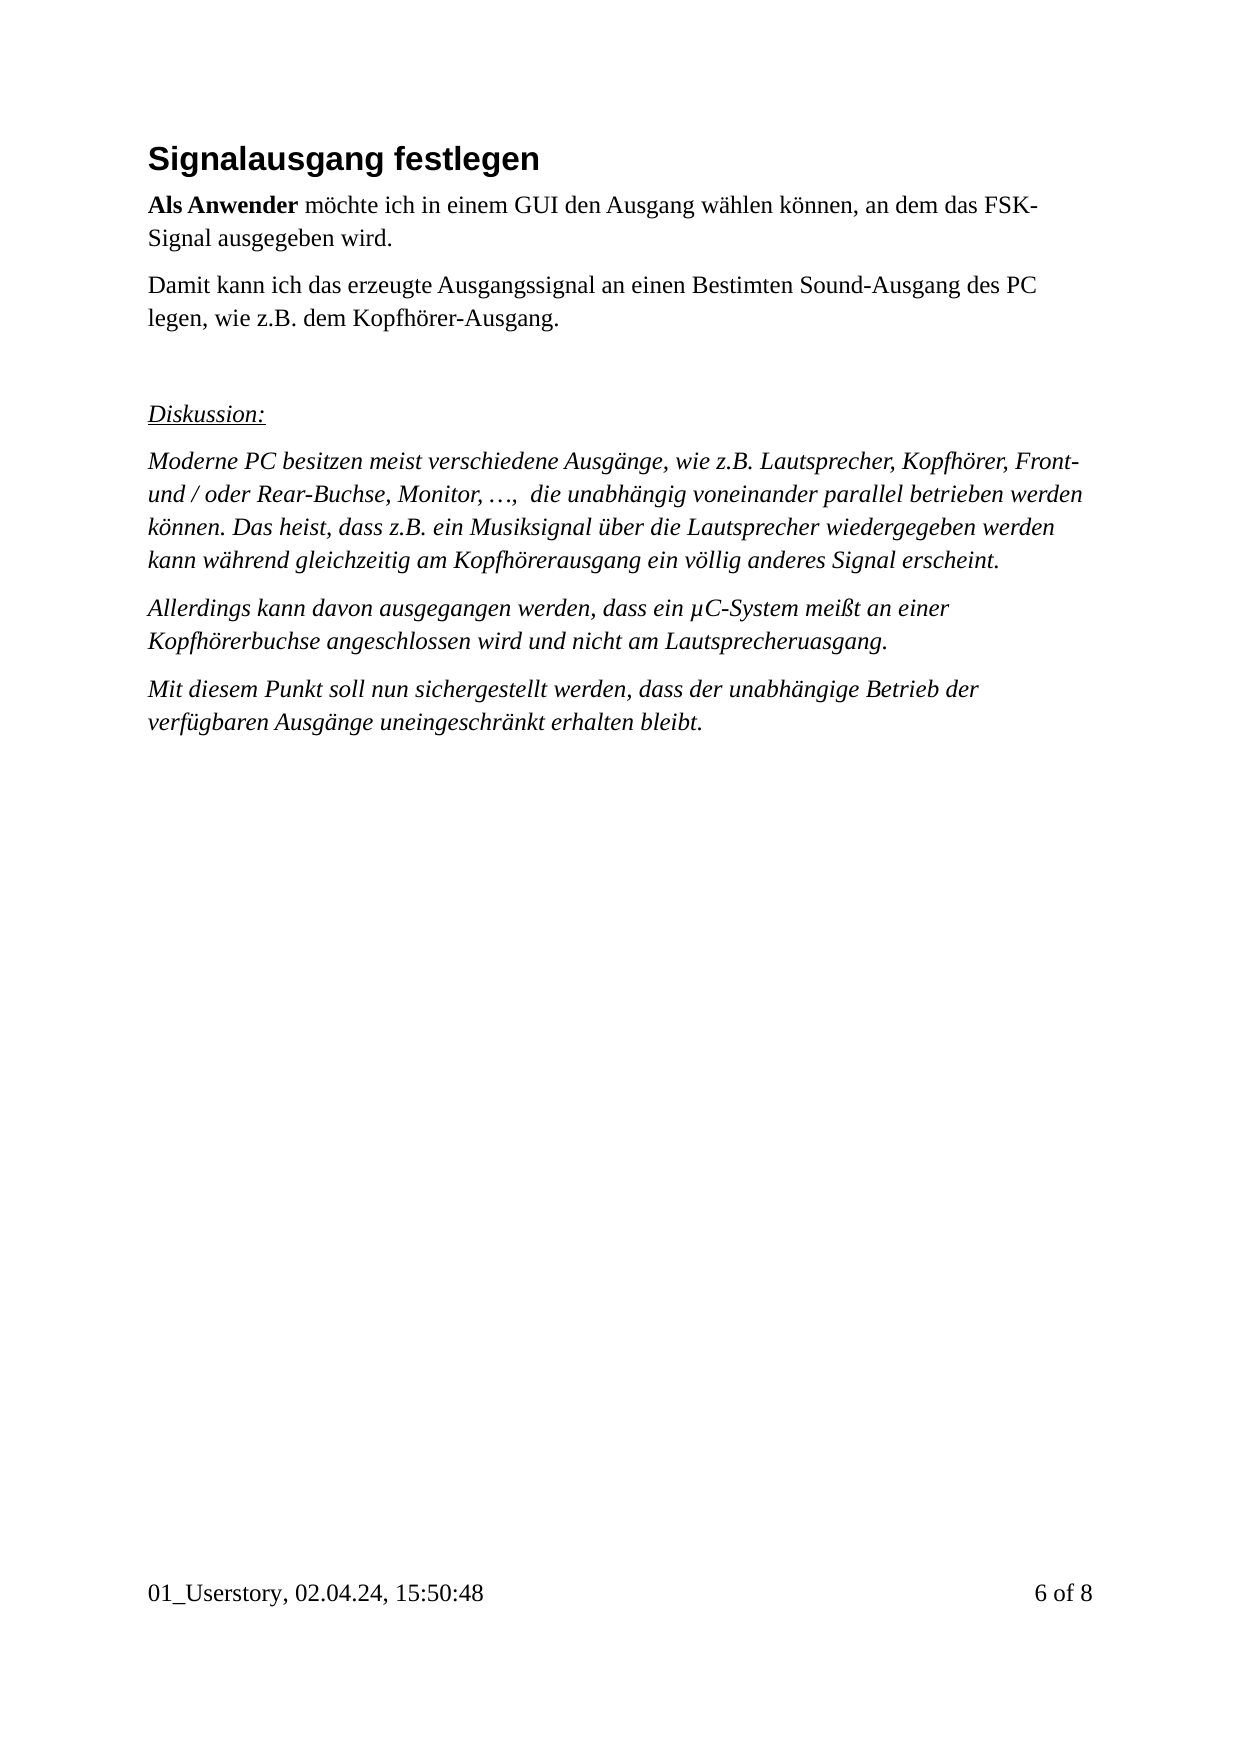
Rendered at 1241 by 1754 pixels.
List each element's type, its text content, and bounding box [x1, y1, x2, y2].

text Moderne PC besitzen meist verschiedene Ausgänge, wie z.B. Lautsprecher, Kopfhörer, Front-und / oder Rear-Buchse, Monitor, …, die unabhängig voneinander parallel betrieben werden können. Das heist, dass z.B. ein Musiksignal über die Lautsprecher wiedergegeben werden kann während gleichzeitig am Kopfhörerausgang ein völlig anderes Signal erscheint. [148, 446, 1093, 574]
text Als Anwender möchte ich in einem GUI den Ausgang wählen können, an dem das FSK-Signal ausgegeben wird. [148, 190, 1093, 252]
text Damit kann ich das erzeugte Ausgangssignal an einen Bestimten Sound-Ausgang des PC legen, wie z.B. dem Kopfhörer-Ausgang. [148, 271, 1093, 332]
text Allerdings kann davon ausgegangen werden, dass ein µC-System meißt an einer Kopfhörerbuchse angeschlossen wird und nicht am Lautsprecheruasgang. [148, 593, 1093, 655]
subtitle Signalausgang festlegen [148, 139, 1093, 177]
text Diskussion: [148, 399, 1093, 427]
text Mit diesem Punkt soll nun sichergestellt werden, dass der unabhängige Betrieb der verfügbaren Ausgänge uneingeschränkt erhalten bleibt. [148, 674, 1093, 735]
